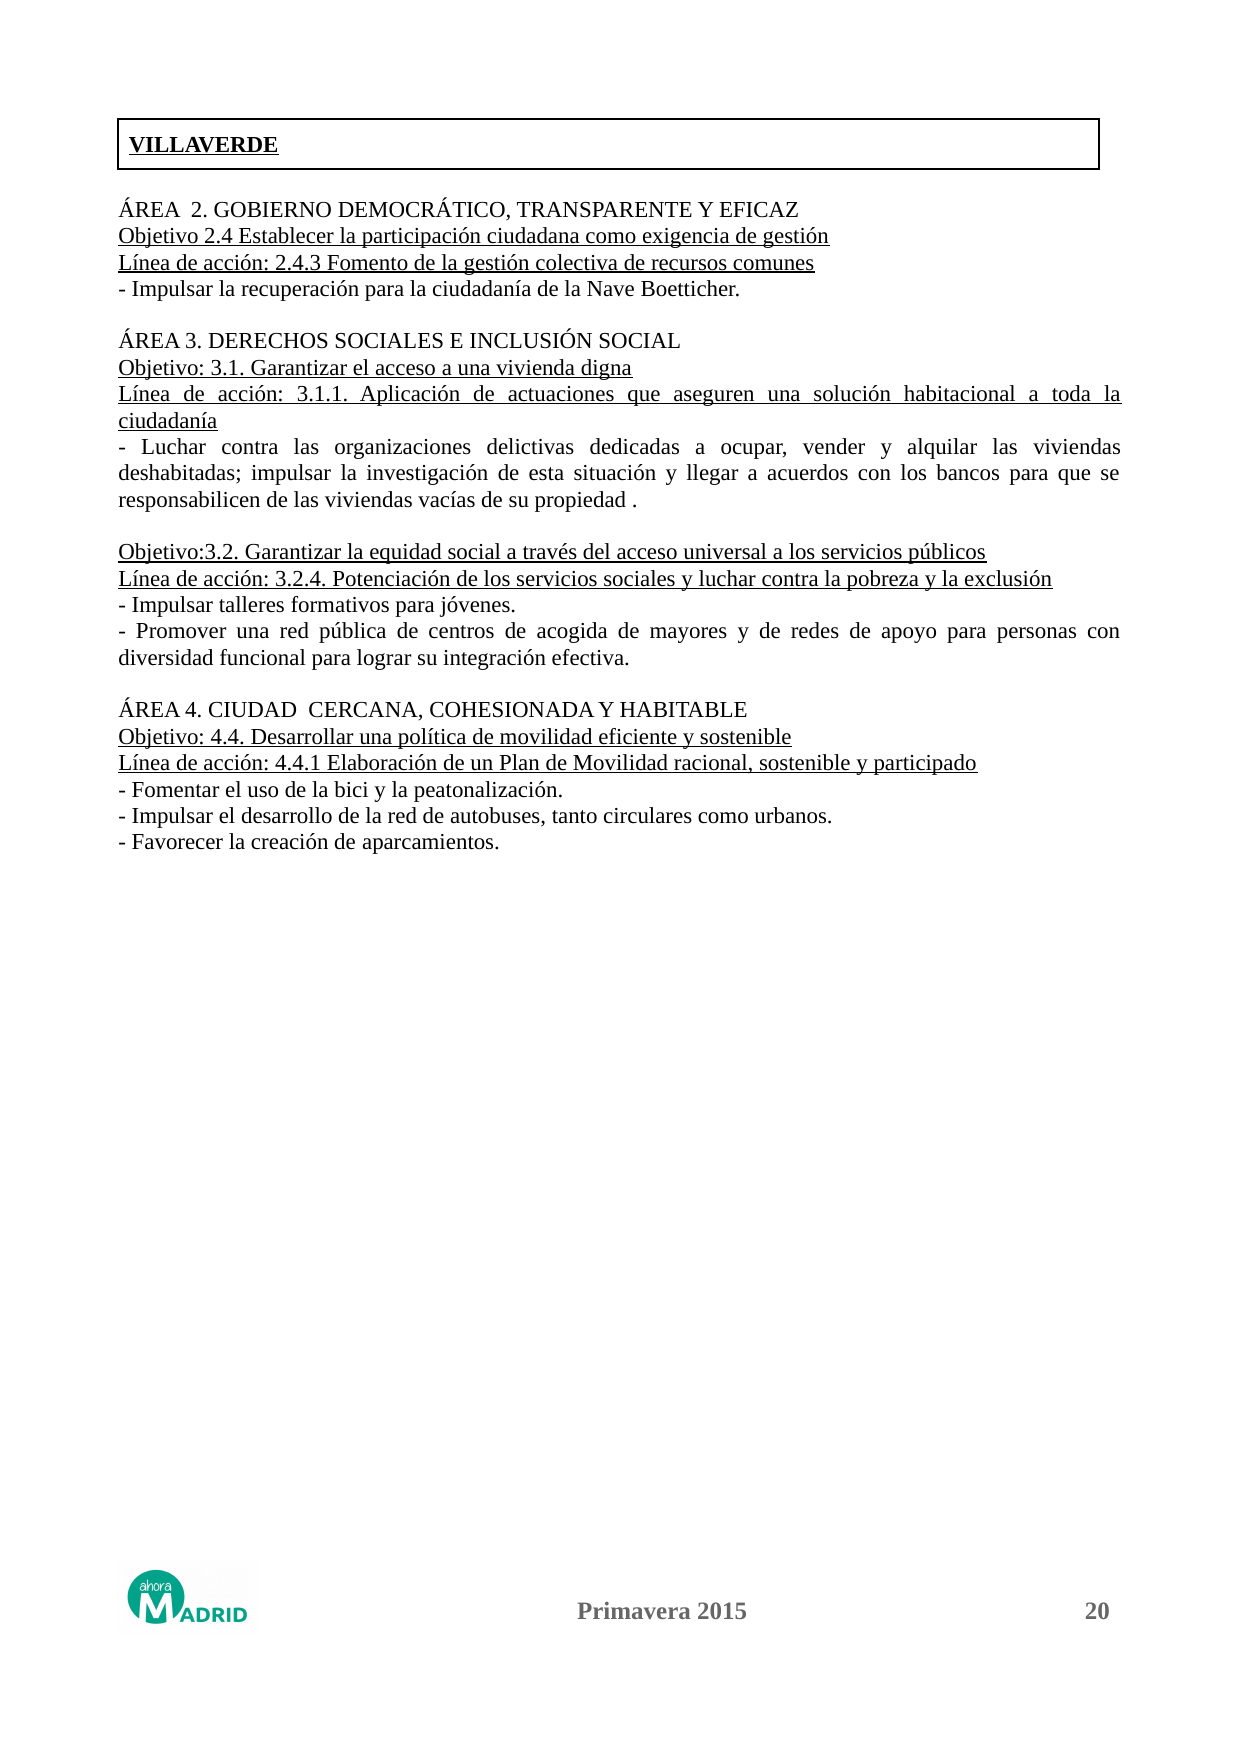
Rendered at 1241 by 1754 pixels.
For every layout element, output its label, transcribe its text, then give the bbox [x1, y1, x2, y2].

text - Favorecer la creación de aparcamientos. [118, 828, 362, 855]
text ÁREA 4. CIUDAD CERCANA, COHESIONADA Y HABITABLE [748, 697, 1122, 723]
text Línea de acción: 3.1.1. Aplicación de actuaciones que aseguren una solución habitacional a toda la ciudadanía [217, 407, 1122, 433]
text - Impulsar talleres formativos para jóvenes. [517, 591, 1122, 617]
text Objetivo: 3.1. Garantizar el acceso a una vivienda digna [632, 354, 1122, 380]
text Línea de acción: 2.4.3 Fomento de la gestión colectiva de recursos comunes [118, 248, 1122, 275]
text ÁREA 3. DERECHOS SOCIALES E INCLUSIÓN SOCIAL [681, 328, 1122, 354]
text - Promover una red pública de centros de acogida de mayores y de redes de apoyo para personas con diversidad funcional para lograr su integración efectiva. [631, 644, 1122, 670]
table_header VILLAVERDE [119, 120, 1098, 167]
text Objetivo: 4.4. Desarrollar una política de movilidad eficiente y sostenible [792, 723, 1122, 749]
text Línea de acción: 4.4.1 Elaboración de un Plan de Movilidad racional, sostenible y participado [977, 749, 1122, 776]
text Objetivo:3.2. Garantizar la equidad social a través del acceso universal a los servicios públicos [118, 538, 1122, 565]
text - Impulsar la recuperación para la ciudadanía de la Nave Boetticher. [741, 275, 1122, 301]
picture [118, 1560, 259, 1636]
text - Impulsar el desarrollo de la red de autobuses, tanto circulares como urbanos. [833, 802, 1122, 828]
text - Favorecer la creación de aparcamientos. [500, 828, 1122, 855]
text - Fomentar el uso de la bici y la peatonalización. [564, 776, 1122, 802]
text - Luchar contra las organizaciones delictivas dedicadas a ocupar, vender y alquilar las viviendas deshabitadas; impulsar la investigación de esta situación y llegar a acuerdos con los bancos para que se responsabilicen de las viviendas vacías de su propiedad . [638, 486, 1122, 512]
text ÁREA 2. GOBIERNO DEMOCRÁTICO, TRANSPARENTE Y EFICAZ [799, 196, 1122, 222]
text Objetivo 2.4 Establecer la participación ciudadana como exigencia de gestión [830, 222, 1122, 248]
